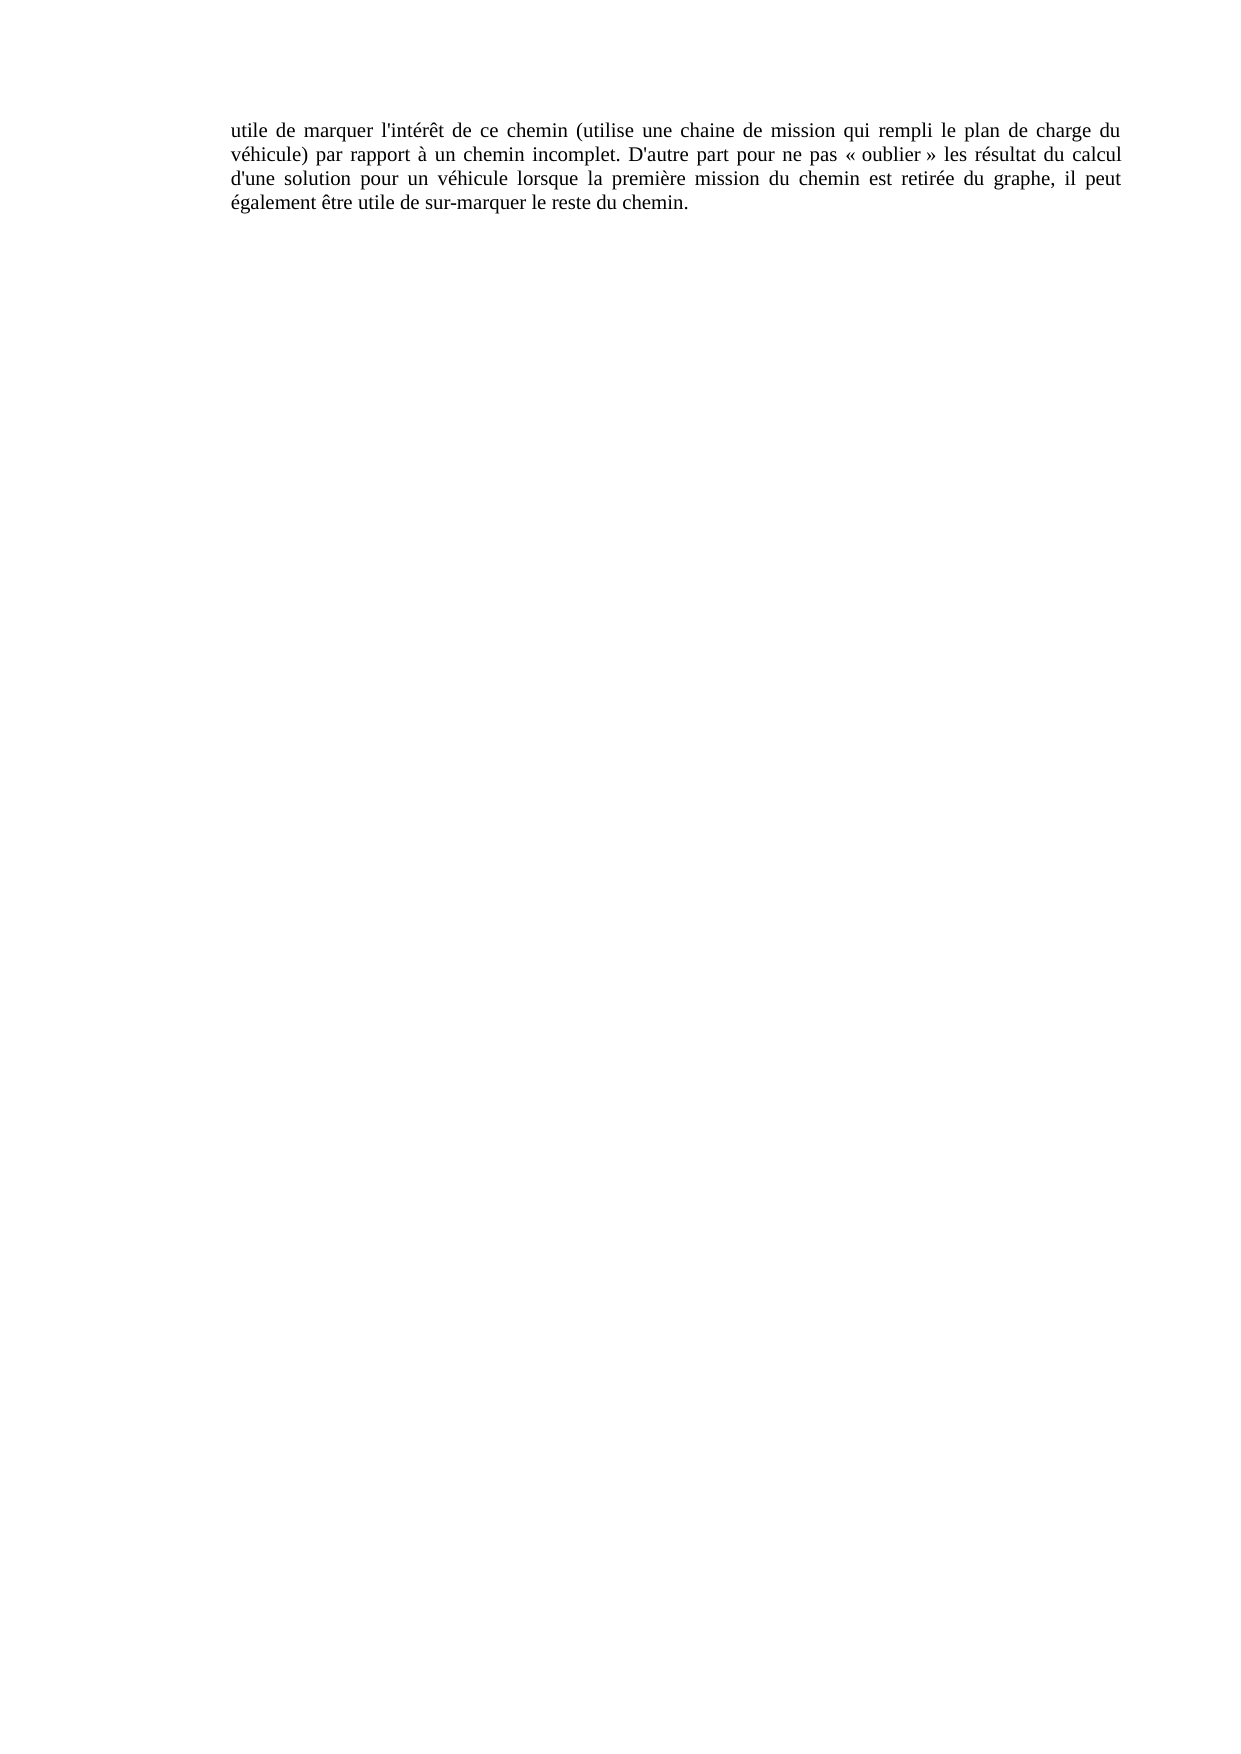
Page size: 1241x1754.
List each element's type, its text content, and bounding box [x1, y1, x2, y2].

list utile de marquer l'intérêt de ce chemin (utilise une chaine de mission qui rempli le plan de charge du véhicule) par rapport à un chemin incomplet. D'autre part pour ne pas « oublier » les résultat du calcul d'une solution pour un véhicule lorsque la première mission du chemin est retirée du graphe, il peut également être utile de sur-marquer le reste du chemin. [193, 118, 1122, 214]
